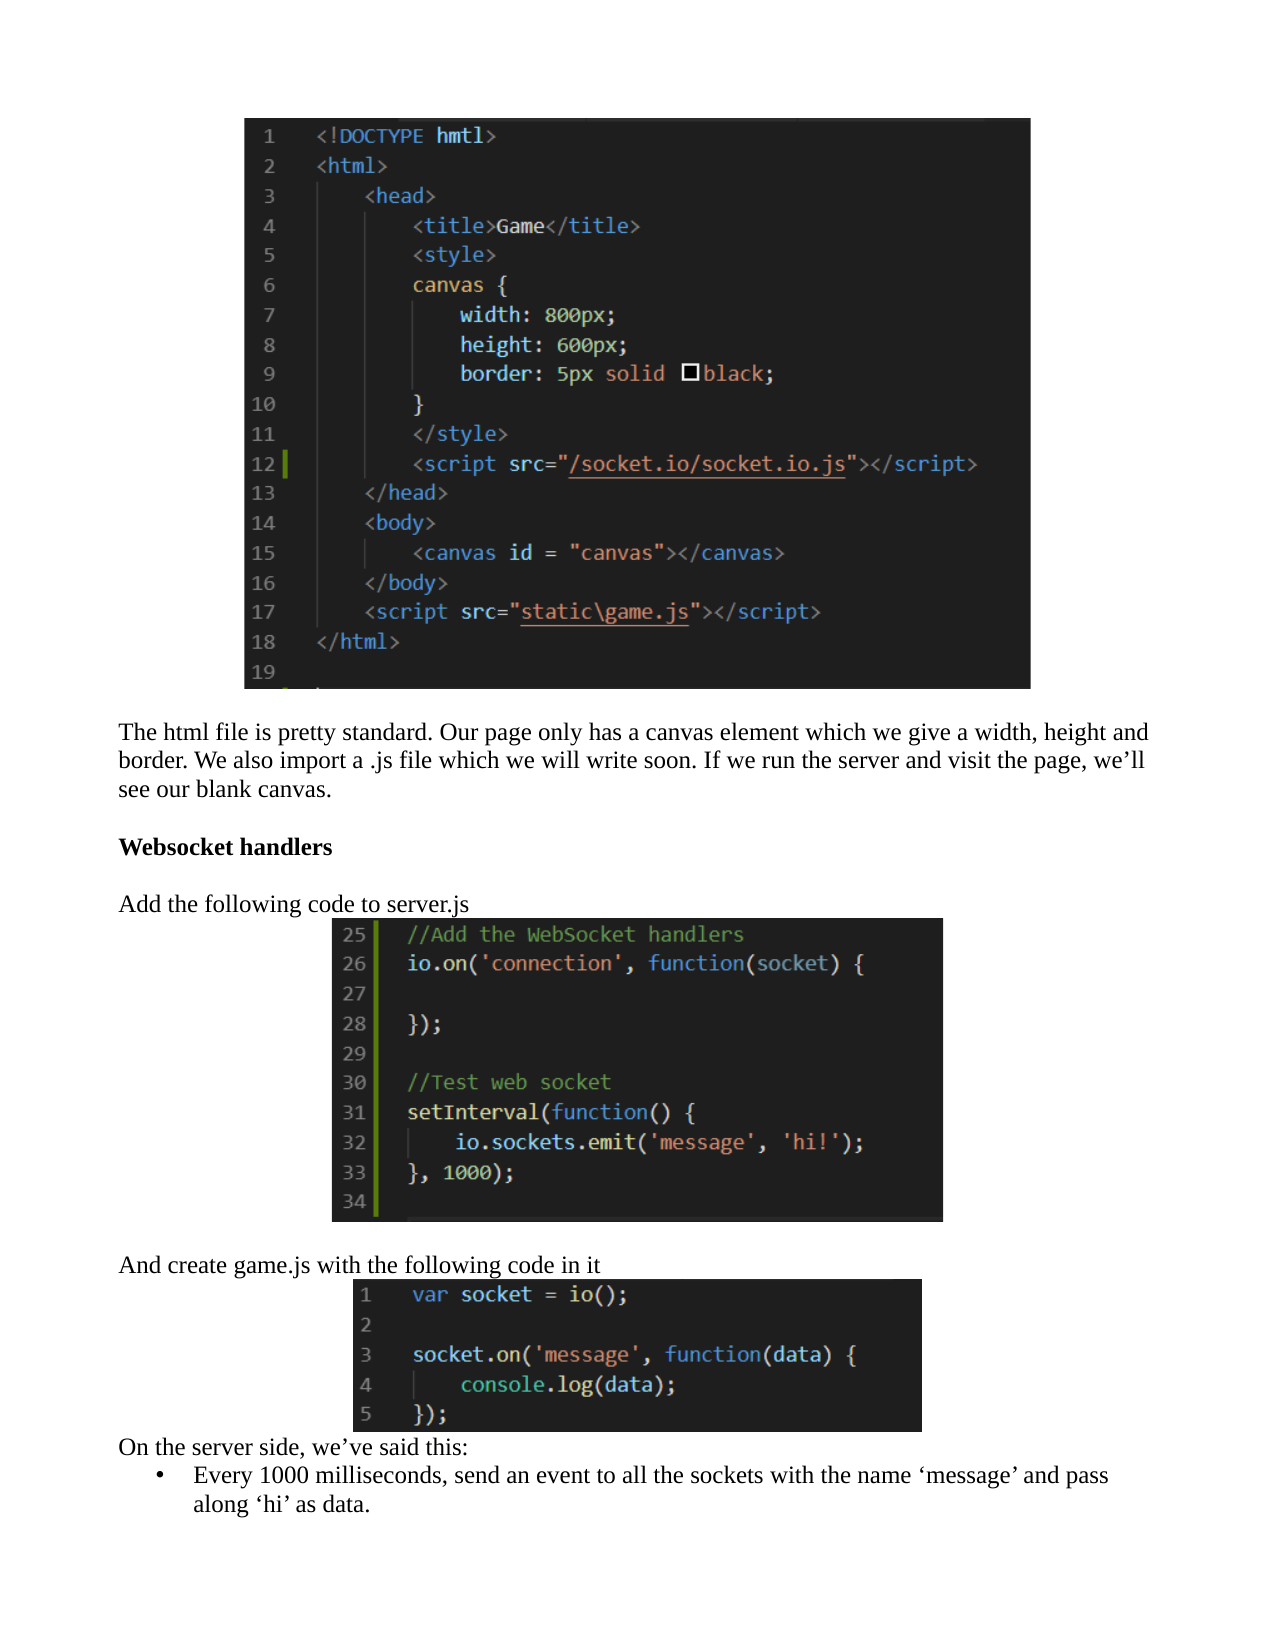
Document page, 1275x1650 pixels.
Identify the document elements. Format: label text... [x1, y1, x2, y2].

picture [244, 118, 1031, 689]
text The html file is pretty standard. Our page only has a canvas element which we give a width, height and border. We also import a .js file which we will write soon. If we run the server and visit the page, we’ll see our blank canvas. [118, 717, 1157, 803]
picture [331, 918, 944, 1222]
picture [353, 1279, 922, 1432]
text On the server side, we’ve said this: [118, 1279, 1157, 1461]
text And create game.js with the following code in it [118, 1251, 1157, 1279]
text Websocket handlers [118, 832, 1157, 861]
text Add the following code to server.js [118, 889, 1157, 918]
list Every 1000 milliseconds, send an event to all the sockets with the name ‘message’ and pass along ‘hi’ as data. [156, 1461, 1157, 1518]
